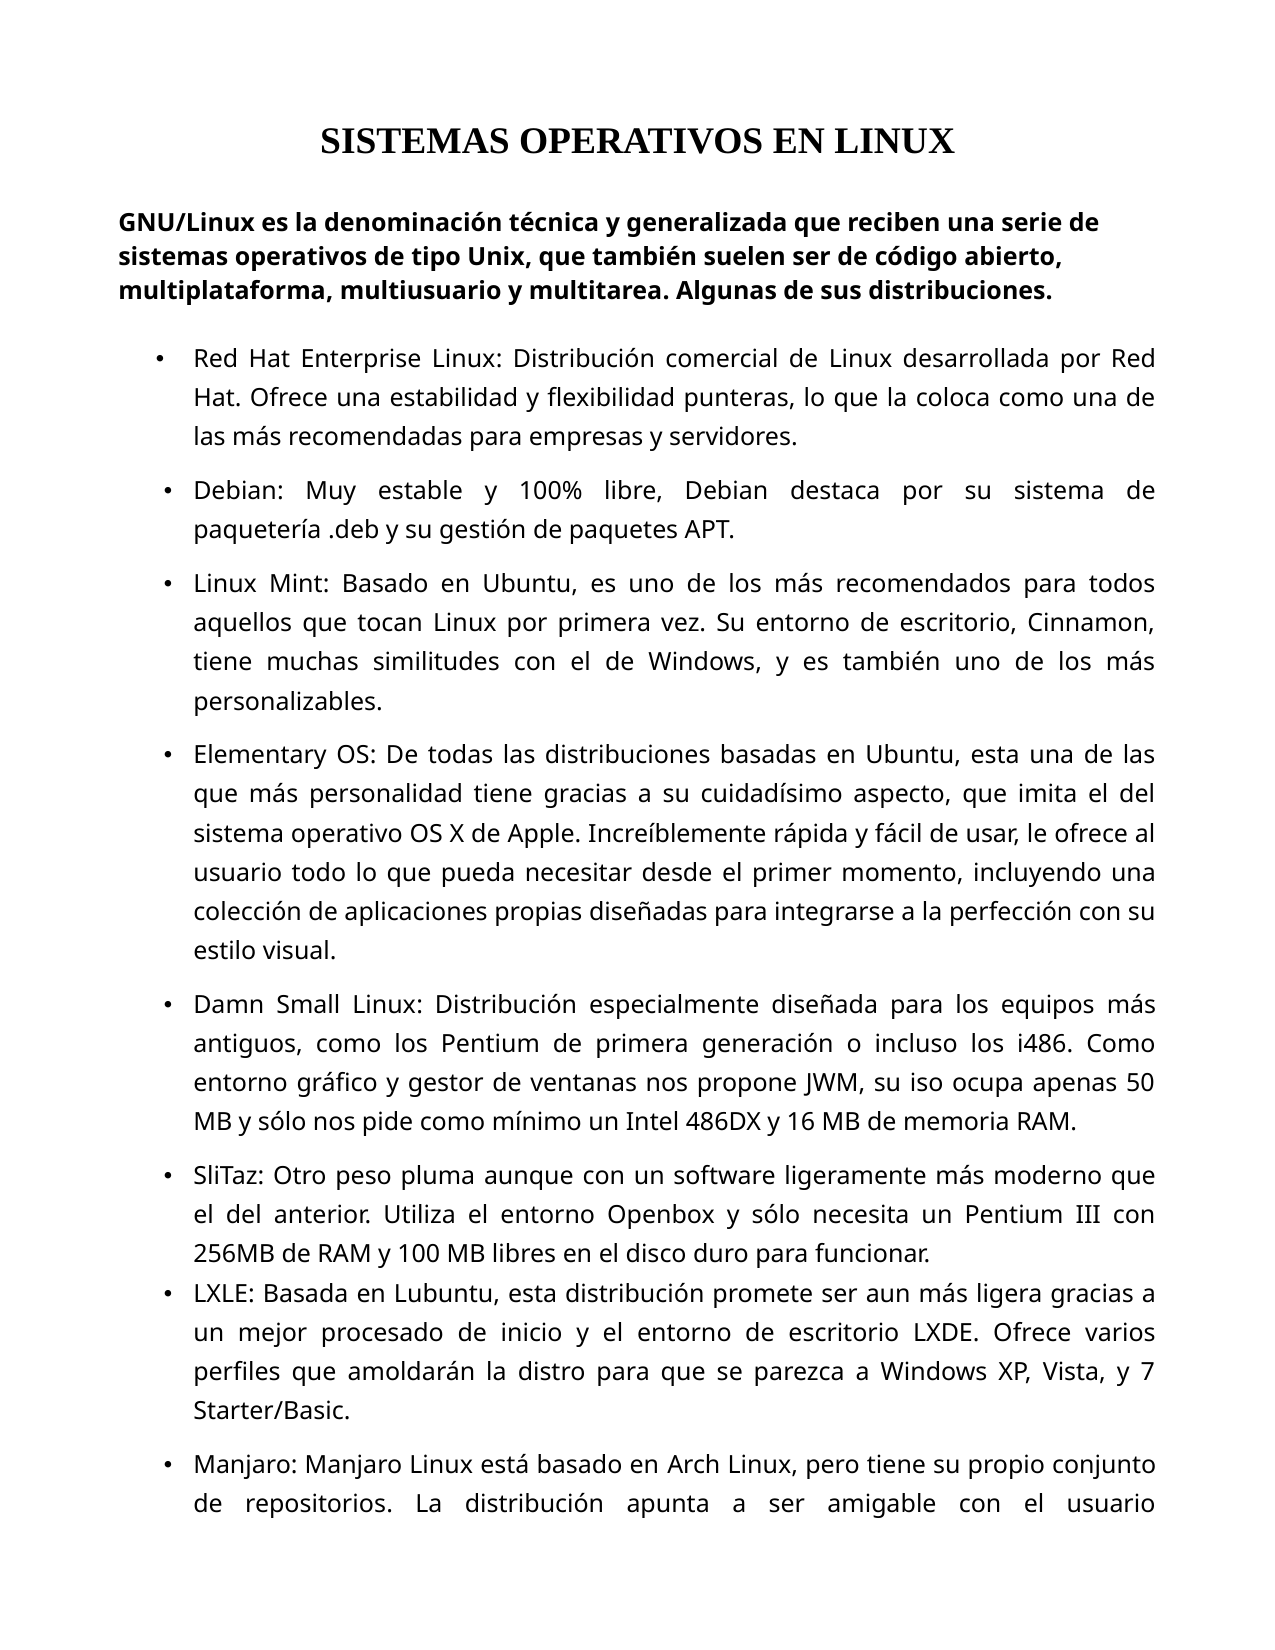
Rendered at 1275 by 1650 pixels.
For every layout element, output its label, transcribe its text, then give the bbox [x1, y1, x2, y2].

list Linux Mint: Basado en Ubuntu, es uno de los más recomendados para todos aquellos que tocan Linux por primera vez. Su entorno de escritorio, Cinnamon, tiene muchas similitudes con el de Windows, y es también uno de los más personalizables. [164, 566, 1157, 717]
list LXLE: Basada en Lubuntu, esta distribución promete ser aun más ligera gracias a un mejor procesado de inicio y el entorno de escritorio LXDE. Ofrece varios perfiles que amoldarán la distro para que se parezca a Windows XP, Vista, y 7 Starter/Basic. [164, 1275, 1157, 1427]
list Damn Small Linux: Distribución especialmente diseñada para los equipos más antiguos, como los Pentium de primera generación o incluso los i486. Como entorno gráfico y gestor de ventanas nos propone JWM, su iso ocupa apenas 50 MB y sólo nos pide como mínimo un Intel 486DX y 16 MB de memoria RAM. [164, 986, 1157, 1138]
text GNU/Linux es la denominación técnica y generalizada que reciben una serie de sistemas operativos de tipo Unix, que también suelen ser de código abierto, multiplataforma, multiusuario y multitarea. Algunas de sus distribuciones. [118, 204, 1157, 307]
list SliTaz: Otro peso pluma aunque con un software ligeramente más moderno que el del anterior. Utiliza el entorno Openbox y sólo necesita un Pentium III con 256MB de RAM y 100 MB libres en el disco duro para funcionar. [164, 1158, 1157, 1270]
text SISTEMAS OPERATIVOS EN LINUX [118, 118, 1157, 161]
list Debian: Muy estable y 100% libre, Debian destaca por su sistema de paquetería .deb y su gestión de paquetes APT. [164, 473, 1157, 546]
list Elementary OS: De todas las distribuciones basadas en Ubuntu, esta una de las que más personalidad tiene gracias a su cuidadísimo aspecto, que imita el del sistema operativo OS X de Apple. Increíblemente rápida y fácil de usar, le ofrece al usuario todo lo que pueda necesitar desde el primer momento, incluyendo una colección de aplicaciones propias diseñadas para integrarse a la perfección con su estilo visual. [164, 737, 1157, 967]
list Manjaro: Manjaro Linux está basado en Arch Linux, pero tiene su propio conjunto de repositorios. La distribución apunta a ser amigable con el usuario [164, 1446, 1157, 1520]
list Red Hat Enterprise Linux: Distribución comercial de Linux desarrollada por Red Hat. Ofrece una estabilidad y flexibilidad punteras, lo que la coloca como una de las más recomendadas para empresas y servidores. [156, 341, 1157, 453]
